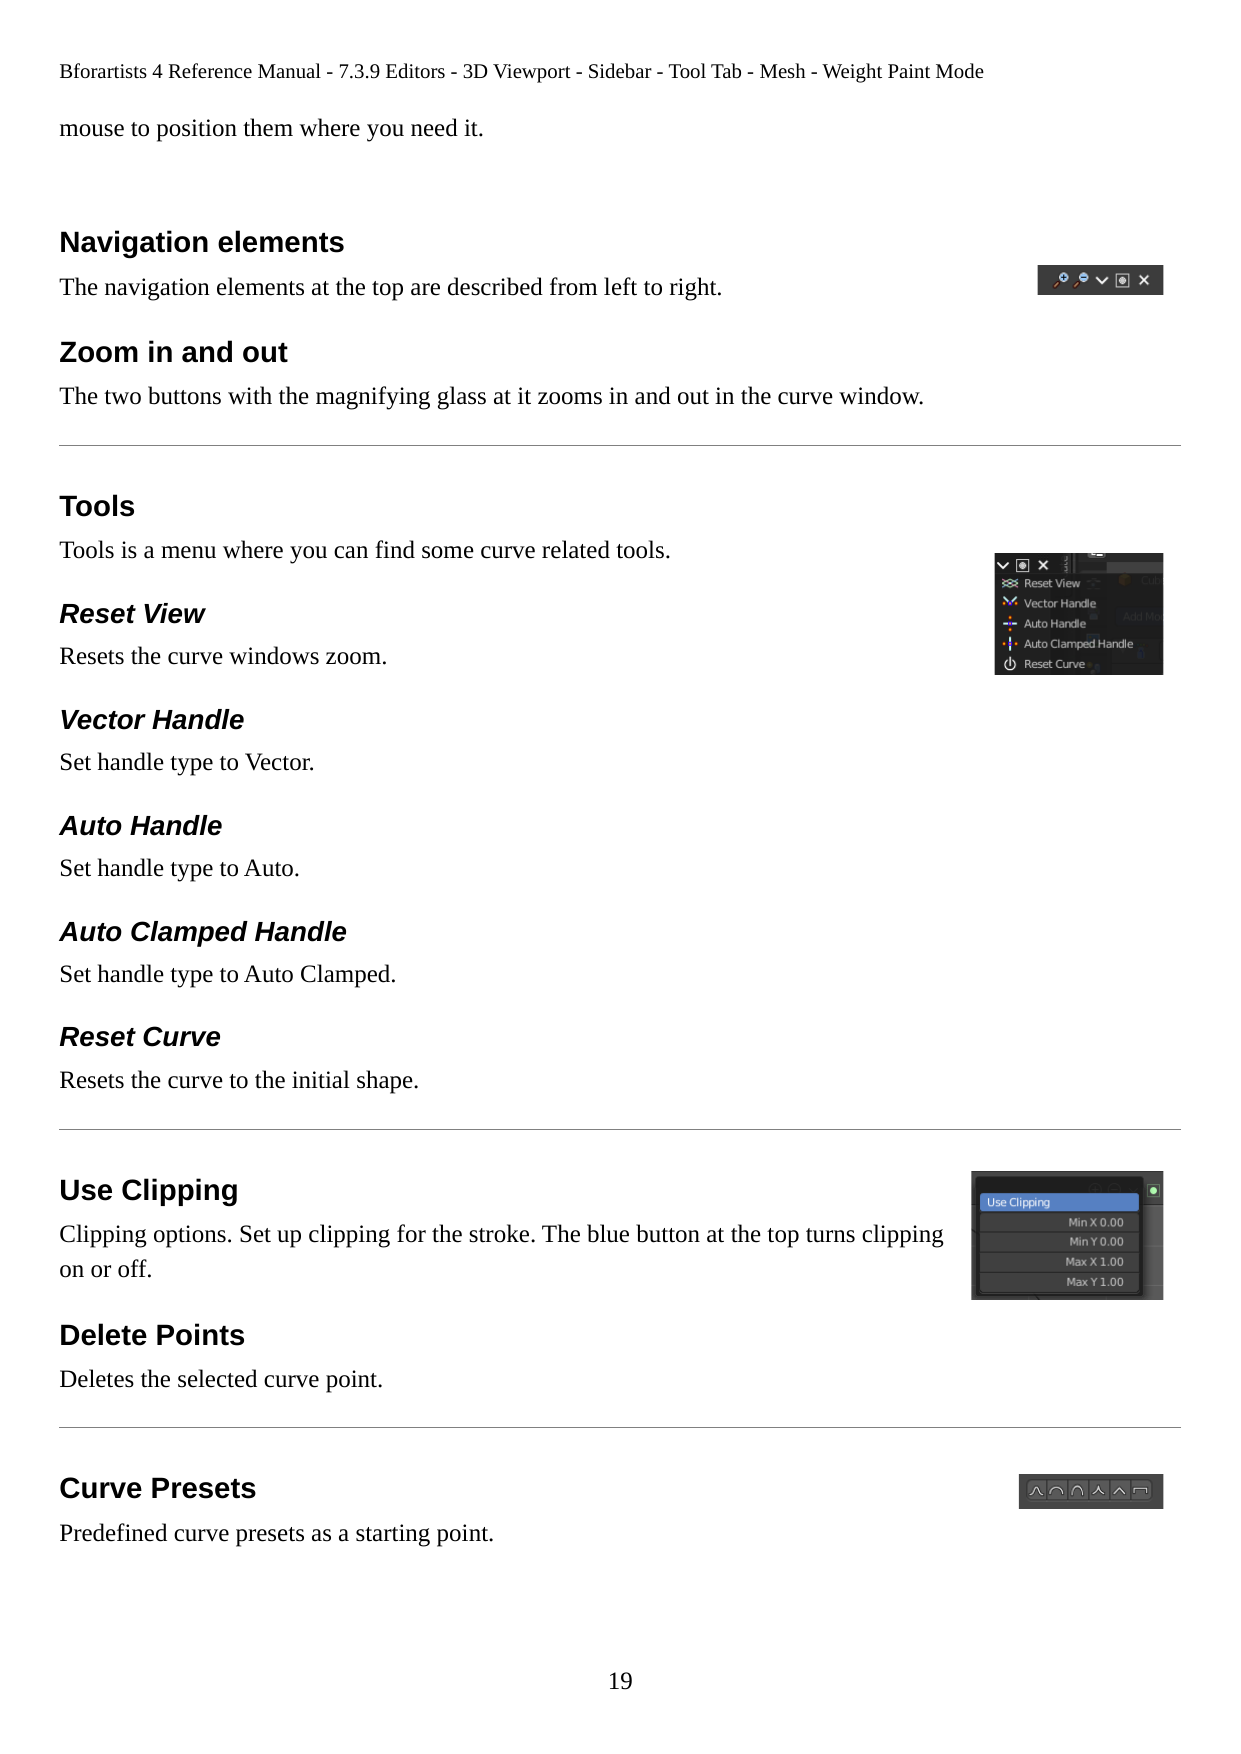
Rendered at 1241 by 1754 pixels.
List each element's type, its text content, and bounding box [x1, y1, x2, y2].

text Tools is a menu where you can find some curve related tools. [59, 536, 1181, 564]
text Clipping options. Set up clipping for the stroke. The blue button at the top turns clipping on or off. [59, 1219, 971, 1282]
subtitle Curve Presets [59, 1471, 1181, 1505]
subtitle Zoom in and out [59, 335, 1181, 369]
text Predefined curve presets as a starting point. [59, 1518, 1181, 1546]
subtitle [1164, 597, 1181, 629]
subtitle Auto Handle [59, 809, 1181, 841]
text Resets the curve to the initial shape. [59, 1065, 1181, 1094]
picture [1037, 265, 1164, 295]
subtitle Reset View [59, 597, 994, 629]
text Set handle type to Auto Clamped. [59, 959, 1181, 988]
text Deletes the selected curve point. [59, 1364, 1181, 1392]
subtitle Tools [59, 489, 1181, 523]
subtitle Reset Curve [59, 1021, 1181, 1053]
subtitle Delete Points [59, 1317, 1181, 1351]
subtitle Use Clipping [59, 1173, 971, 1207]
subtitle Navigation elements [59, 225, 1181, 259]
subtitle Vector Handle [59, 703, 1181, 735]
subtitle [1164, 1173, 1181, 1207]
picture [971, 1171, 1164, 1300]
picture [994, 553, 1164, 675]
subtitle Auto Clamped Handle [59, 915, 1181, 947]
text The navigation elements at the top are described from left to right. [59, 272, 1181, 300]
text Resets the curve windows zoom. [59, 641, 994, 670]
text The two buttons with the magnifying glass at it zooms in and out in the curve window. [59, 381, 1181, 410]
text Set handle type to Vector. [59, 747, 1181, 776]
picture [1018, 1474, 1164, 1509]
text mouse to position them where you need it. [59, 113, 1181, 141]
text Set handle type to Auto. [59, 853, 1181, 882]
